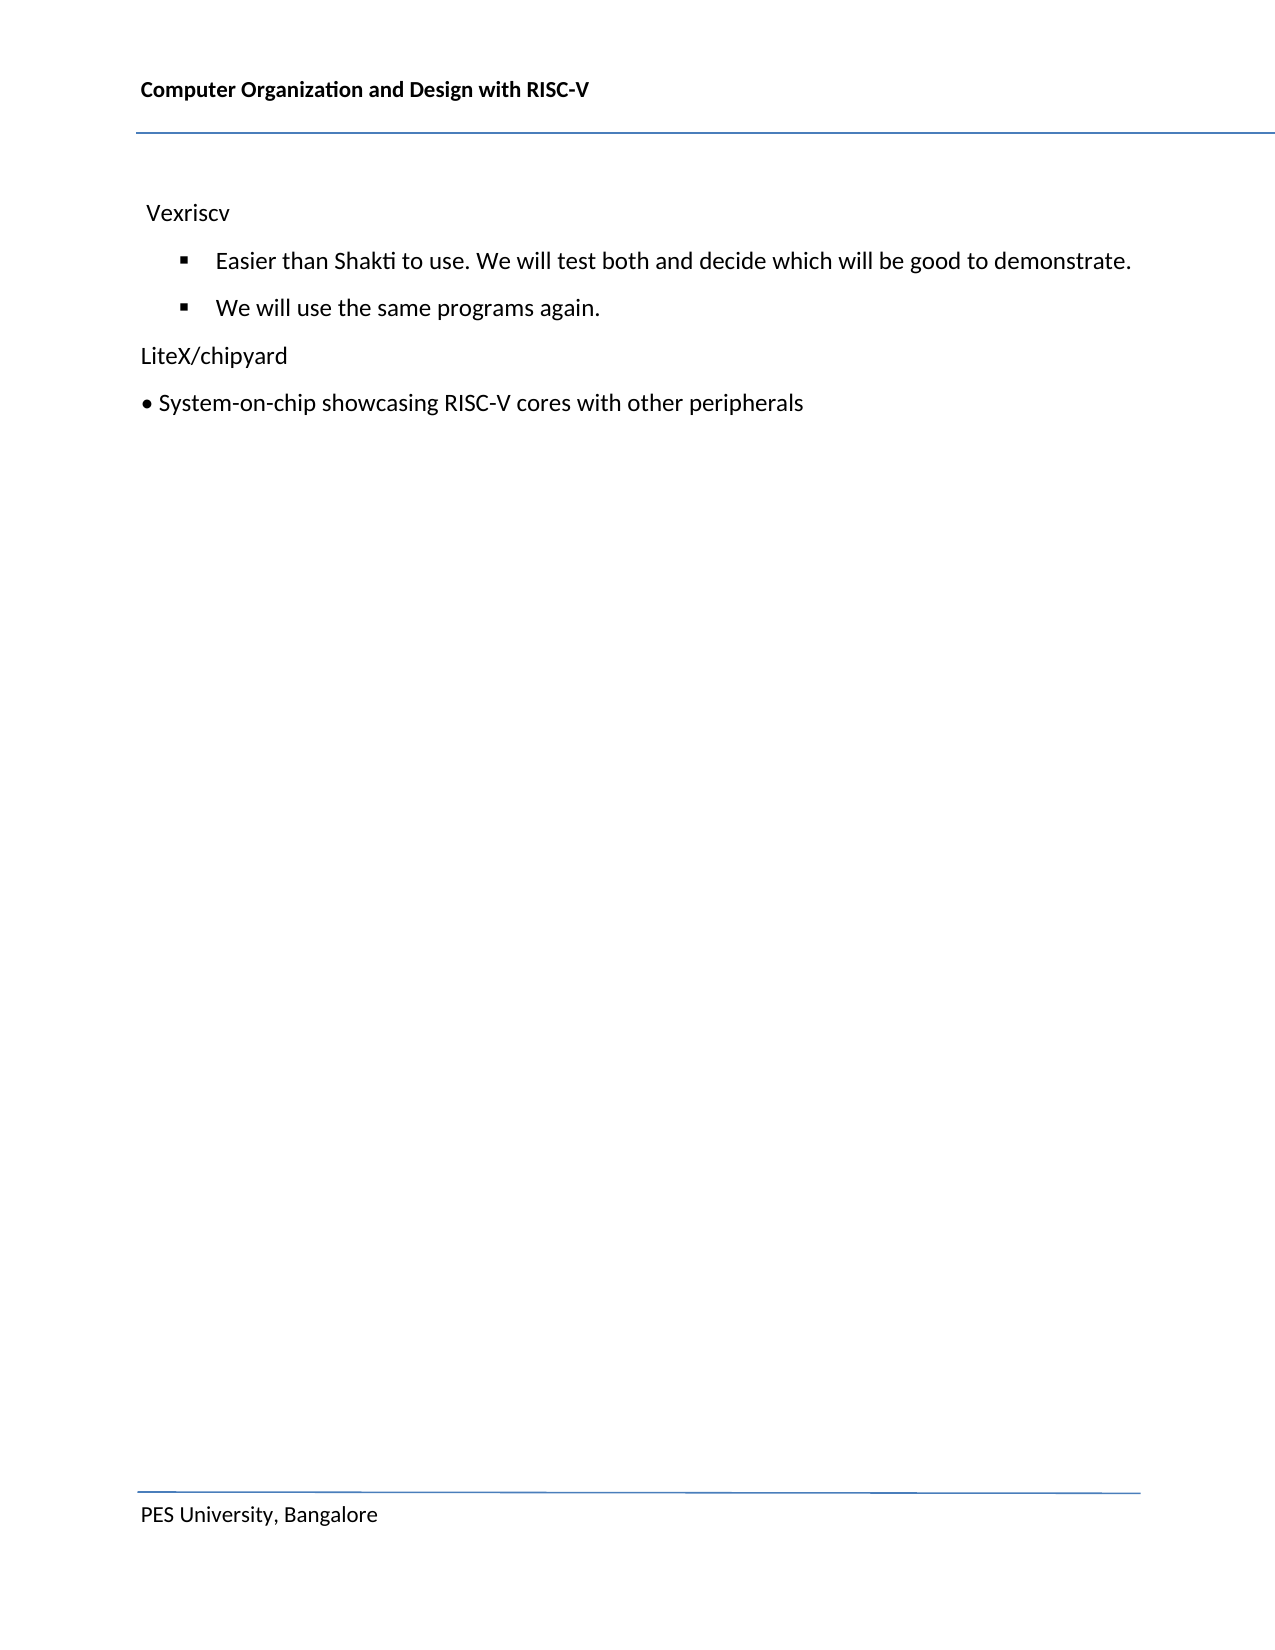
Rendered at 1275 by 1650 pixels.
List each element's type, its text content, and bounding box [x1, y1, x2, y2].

list Easier than Shakti to use. We will test both and decide which will be good to demonstrate. [178, 245, 1152, 276]
text • System-on-chip showcasing RISC-V cores with other peripherals [141, 387, 1152, 418]
list We will use the same programs again. [178, 292, 1152, 323]
text Vexriscv [141, 197, 1152, 228]
text LiteX/chipyard [141, 340, 1152, 371]
